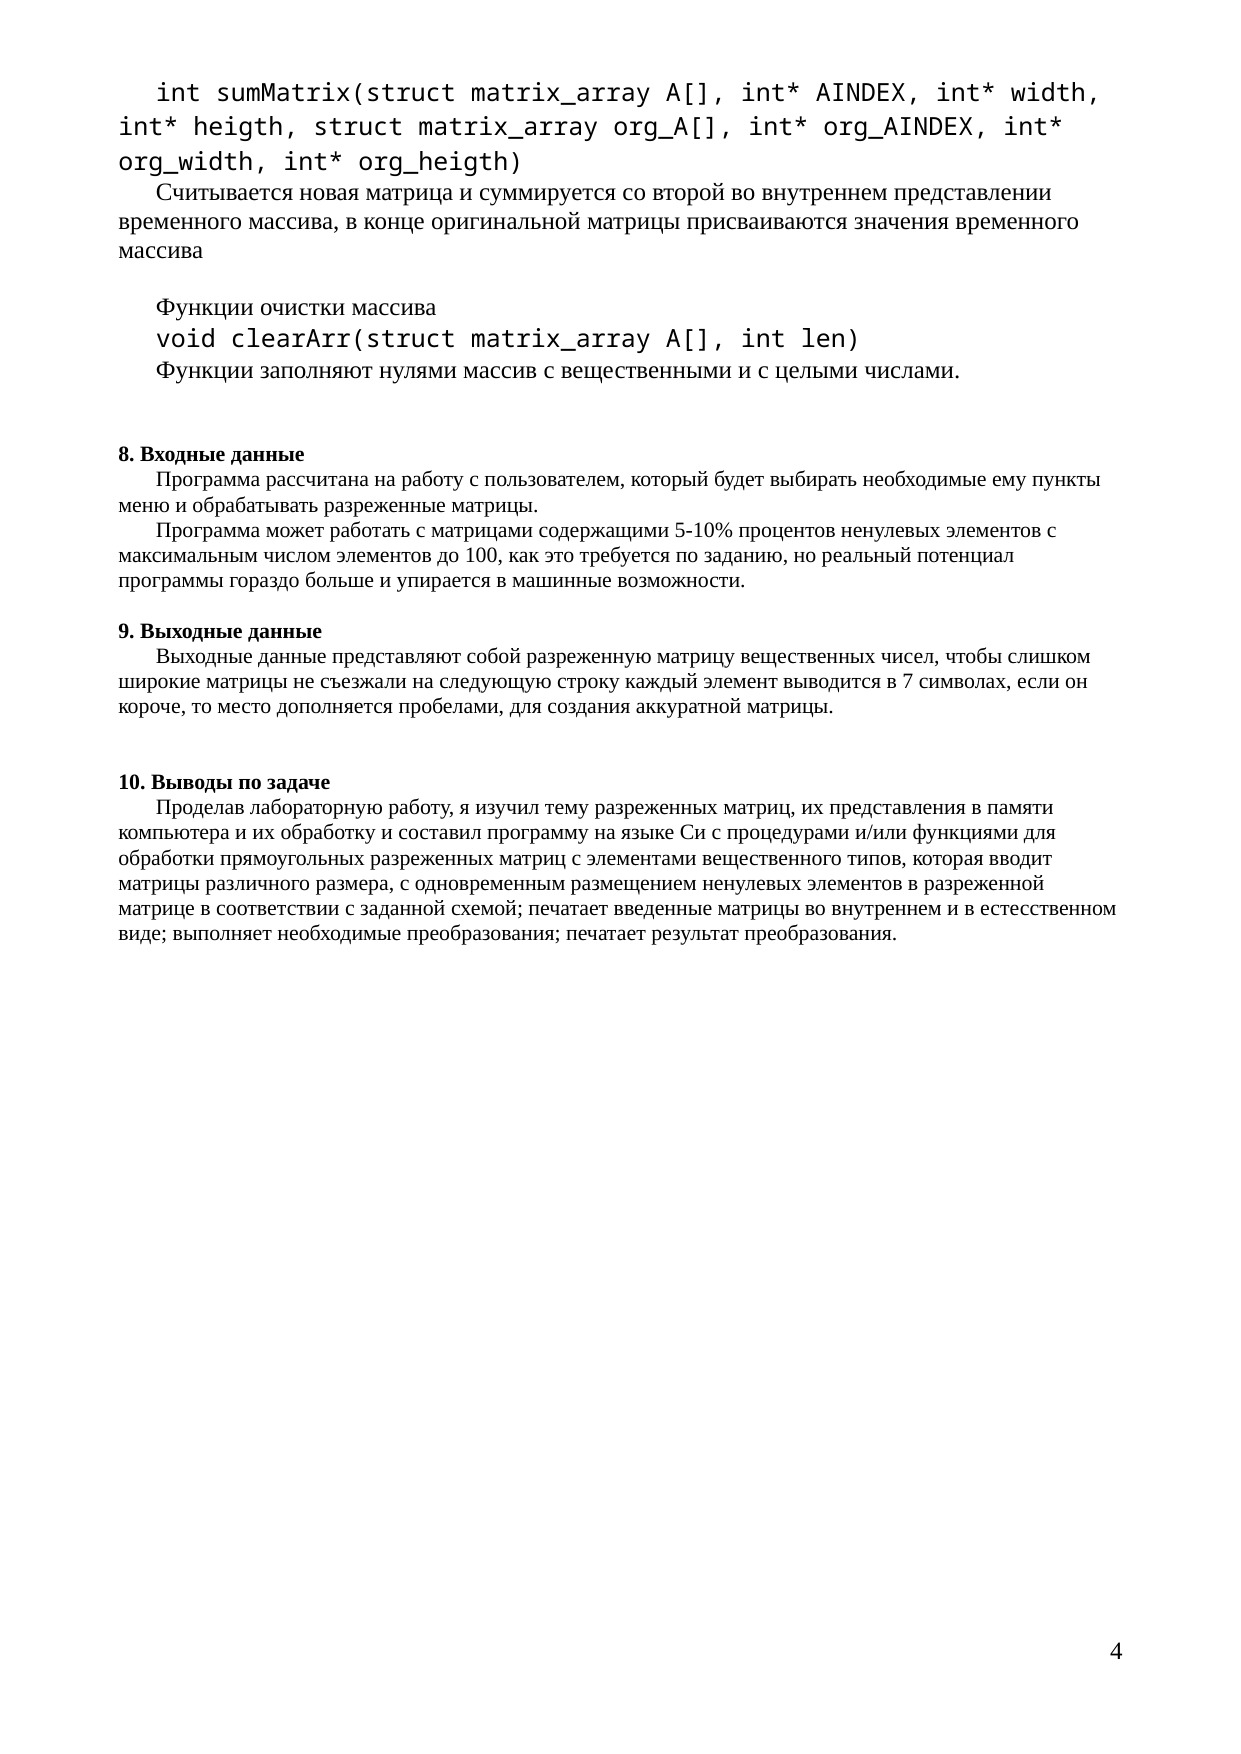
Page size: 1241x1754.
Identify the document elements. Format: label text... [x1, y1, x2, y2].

text Проделав лабораторную работу, я изучил тему разреженных матриц, их представления в памяти компьютера и их обработку и составил программу на языке Си с процедурами и/или функциями для обработки прямоугольных разреженных матриц с элементами вещественного типов, которая вводит матрицы различного размера, с одновременным размещением ненулевых элементов в разреженной матрице в соответствии с заданной схемой; печатает введенные матрицы во внутреннем и в естесственном виде; выполняет необходимые преобразования; печатает результат преобразования. [118, 794, 1122, 945]
text 9. Выходные данные [118, 618, 1122, 643]
text 10. Выводы по задаче [118, 769, 1122, 794]
text int sumMatrix(struct matrix_array A[], int* AINDEX, int* width, int* heigth, struct matrix_array org_A[], int* org_AINDEX, int* org_width, int* org_heigth) [118, 75, 1122, 177]
text Выходные данные представляют собой разреженную матрицу вещественных чисел, чтобы слишком широкие матрицы не съезжали на следующую строку каждый элемент выводится в 7 символах, если он короче, то место дополняется пробелами, для создания аккуратной матрицы. [118, 643, 1122, 718]
text Функции заполняют нулями массив с вещественными и с целыми числами. [118, 355, 1122, 384]
text 8. Входные данные [118, 441, 1122, 466]
text void clearArr(struct matrix_array A[], int len) [118, 321, 1122, 355]
text Функции очистки массива [118, 292, 1122, 321]
text Программа рассчитана на работу с пользователем, который будет выбирать необходимые ему пункты меню и обрабатывать разреженные матрицы. [118, 466, 1122, 517]
text Программа может работать с матрицами содержащими 5-10% процентов ненулевых элементов с максимальным числом элементов до 100, как это требуется по заданию, но реальный потенциал программы гораздо больше и упирается в машинные возможности. [118, 517, 1122, 592]
text Считывается новая матрица и суммируется со второй во внутреннем представлении временного массива, в конце оригинальной матрицы присваиваются значения временного массива [118, 177, 1122, 263]
